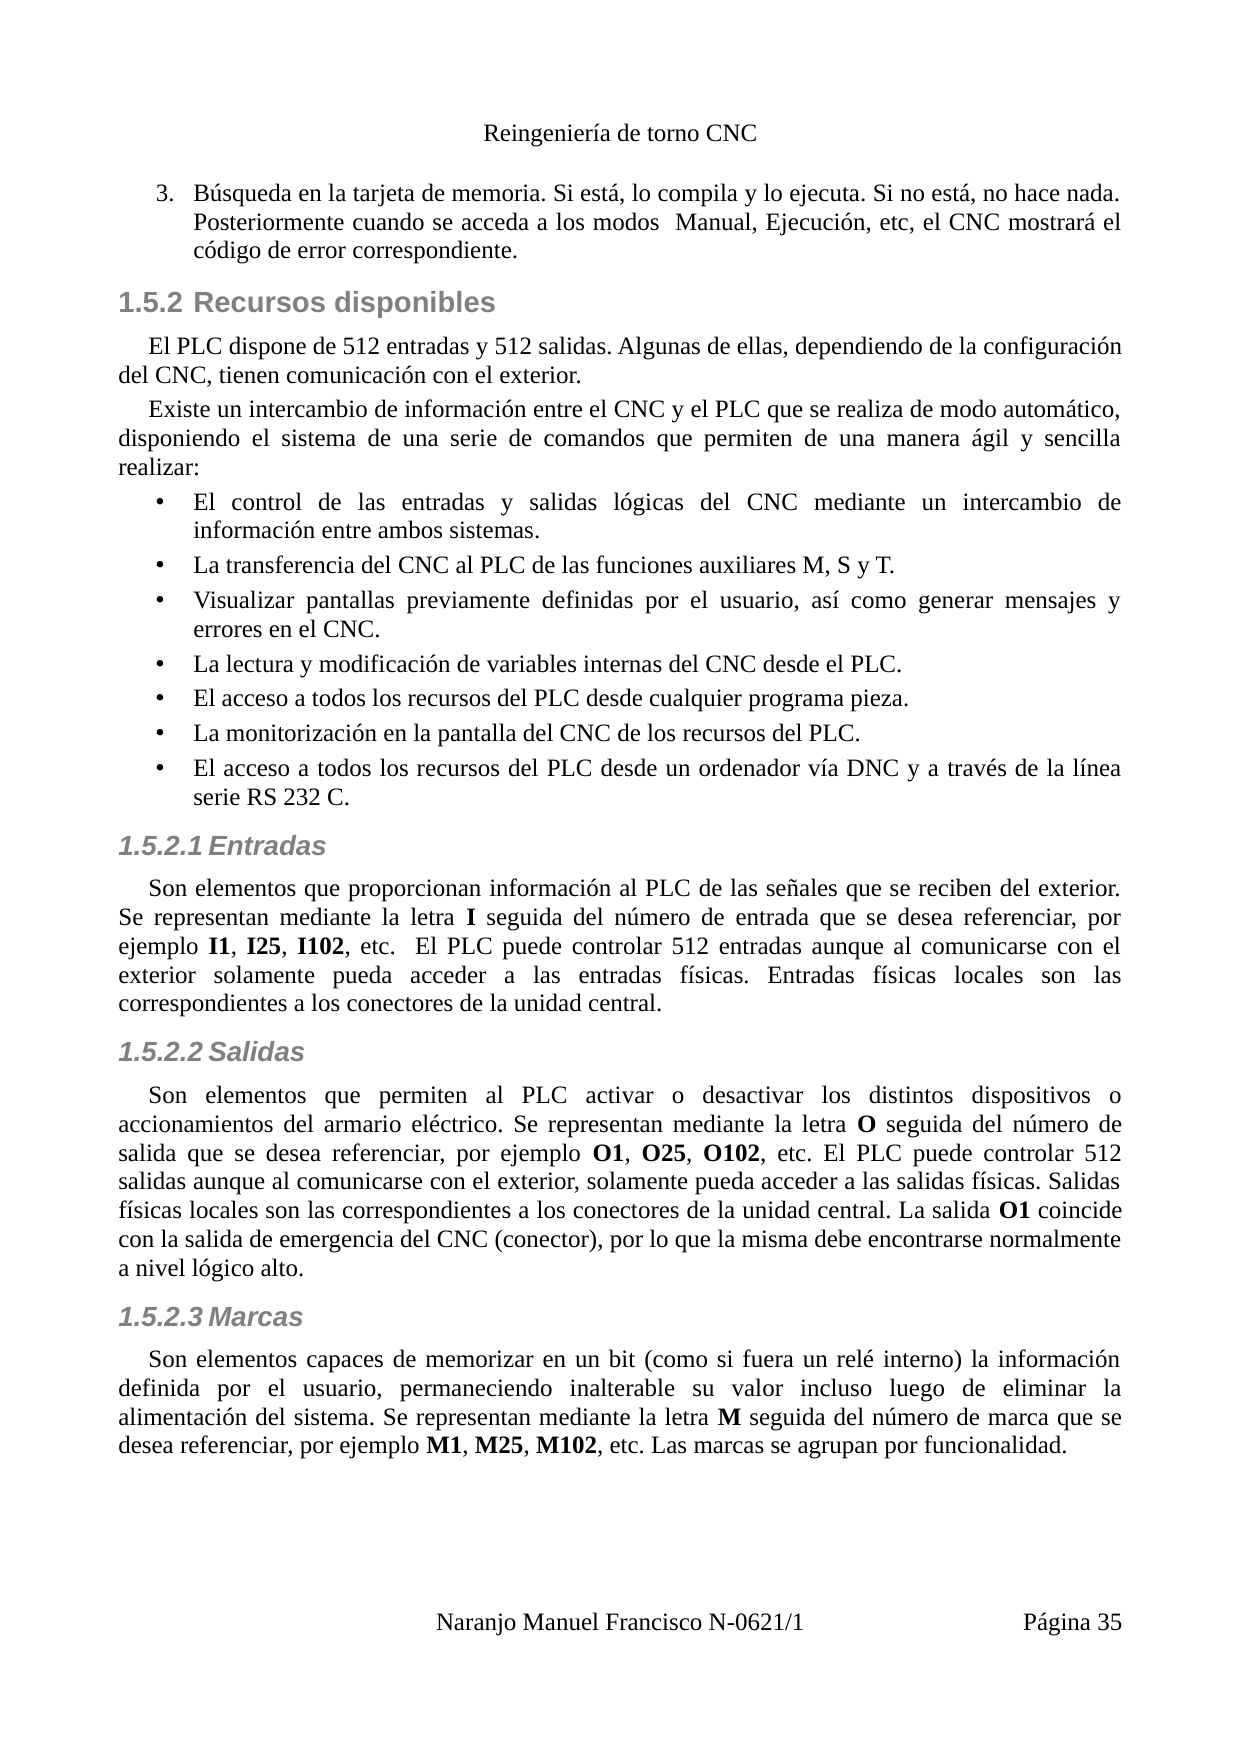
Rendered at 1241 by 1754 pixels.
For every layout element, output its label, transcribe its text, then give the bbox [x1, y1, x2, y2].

subtitle Marcas [118, 1300, 1122, 1332]
list Búsqueda en la tarjeta de memoria. Si está, lo compila y lo ejecuta. Si no está, no hace nada. Posteriormente cuando se acceda a los modos Manual, Ejecución, etc, el CNC mostrará el código de error correspondiente. [156, 178, 1122, 264]
list El acceso a todos los recursos del PLC desde un ordenador vía DNC y a través de la línea serie RS 232 C. [156, 753, 1122, 811]
text Son elementos capaces de memorizar en un bit (como si fuera un relé interno) la información definida por el usuario, permaneciendo inalterable su valor incluso luego de eliminar la alimentación del sistema. Se representan mediante la letra M seguida del número de marca que se desea referenciar, por ejemplo M1, M25, M102, etc. Las marcas se agrupan por funcionalidad. [118, 1344, 1122, 1459]
list El acceso a todos los recursos del PLC desde cualquier programa pieza. [156, 683, 1122, 712]
text Existe un intercambio de información entre el CNC y el PLC que se realiza de modo automático, disponiendo el sistema de una serie de comandos que permiten de una manera ágil y sencilla realizar: [118, 394, 1122, 481]
text El PLC dispone de 512 entradas y 512 salidas. Algunas de ellas, dependiendo de la configuración del CNC, tienen comunicación con el exterior. [118, 331, 1122, 388]
list Visualizar pantallas previamente definidas por el usuario, así como generar mensajes y errores en el CNC. [156, 585, 1122, 643]
list La monitorización en la pantalla del CNC de los recursos del PLC. [156, 718, 1122, 747]
list El control de las entradas y salidas lógicas del CNC mediante un intercambio de información entre ambos sistemas. [156, 487, 1122, 544]
text Son elementos que permiten al PLC activar o desactivar los distintos dispositivos o accionamientos del armario eléctrico. Se representan mediante la letra O seguida del número de salida que se desea referenciar, por ejemplo O1, O25, O102, etc. El PLC puede controlar 512 salidas aunque al comunicarse con el exterior, solamente pueda acceder a las salidas físicas. Salidas físicas locales son las correspondientes a los conectores de la unidad central. La salida O1 coincide con la salida de emergencia del CNC (conector), por lo que la misma debe encontrarse normalmente a nivel lógico alto. [118, 1080, 1122, 1281]
subtitle Entradas [118, 829, 1122, 861]
list La lectura y modificación de variables internas del CNC desde el PLC. [156, 649, 1122, 677]
subtitle Salidas [118, 1036, 1122, 1068]
subtitle Recursos disponibles [118, 285, 1122, 318]
list La transferencia del CNC al PLC de las funciones auxiliares M, S y T. [156, 550, 1122, 579]
text Son elementos que proporcionan información al PLC de las señales que se reciben del exterior. Se representan mediante la letra I seguida del número de entrada que se desea referenciar, por ejemplo I1, I25, I102, etc. El PLC puede controlar 512 entradas aunque al comunicarse con el exterior solamente pueda acceder a las entradas físicas. Entradas físicas locales son las correspondientes a los conectores de la unidad central. [118, 873, 1122, 1017]
